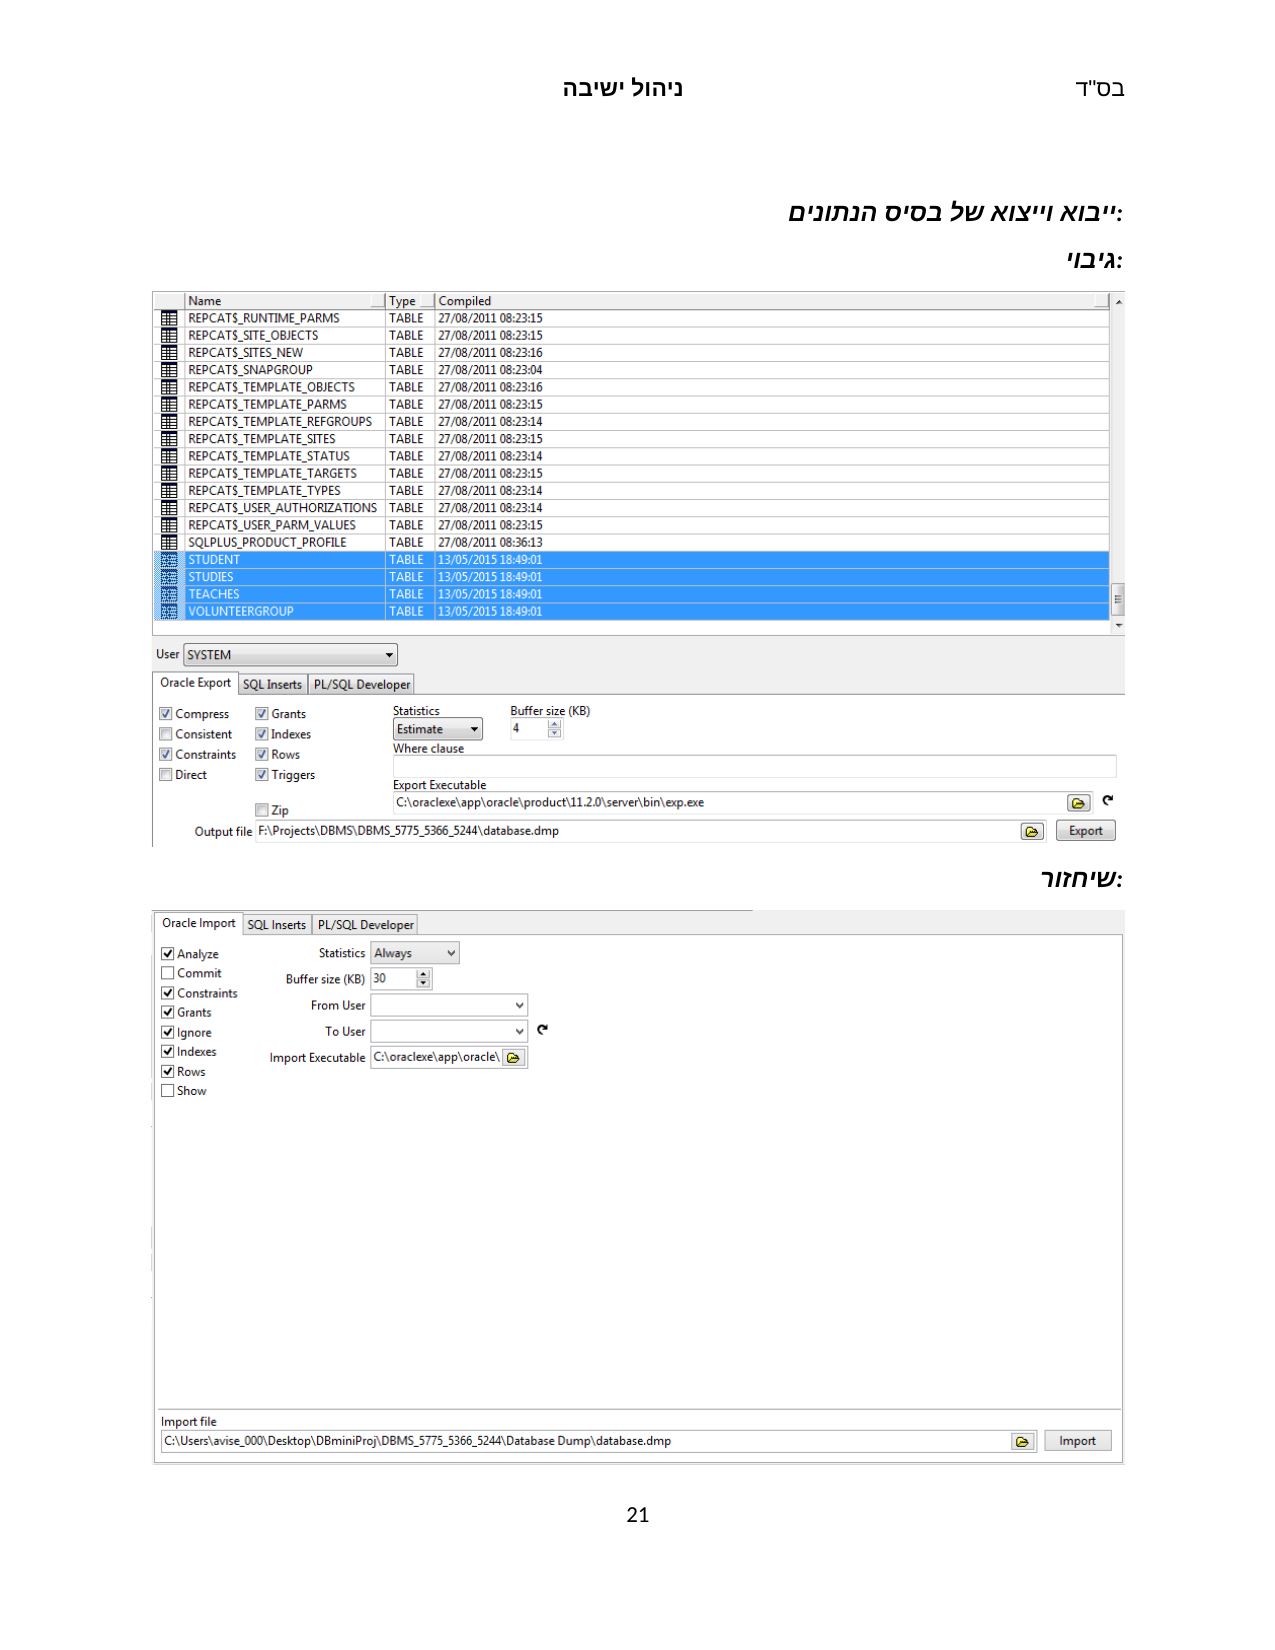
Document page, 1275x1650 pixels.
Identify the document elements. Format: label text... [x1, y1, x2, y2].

text גיבוי: [150, 244, 1125, 275]
text שיחזור: [150, 863, 1125, 893]
text ייבוא וייצוא של בסיס הנתונים: [150, 197, 1125, 228]
